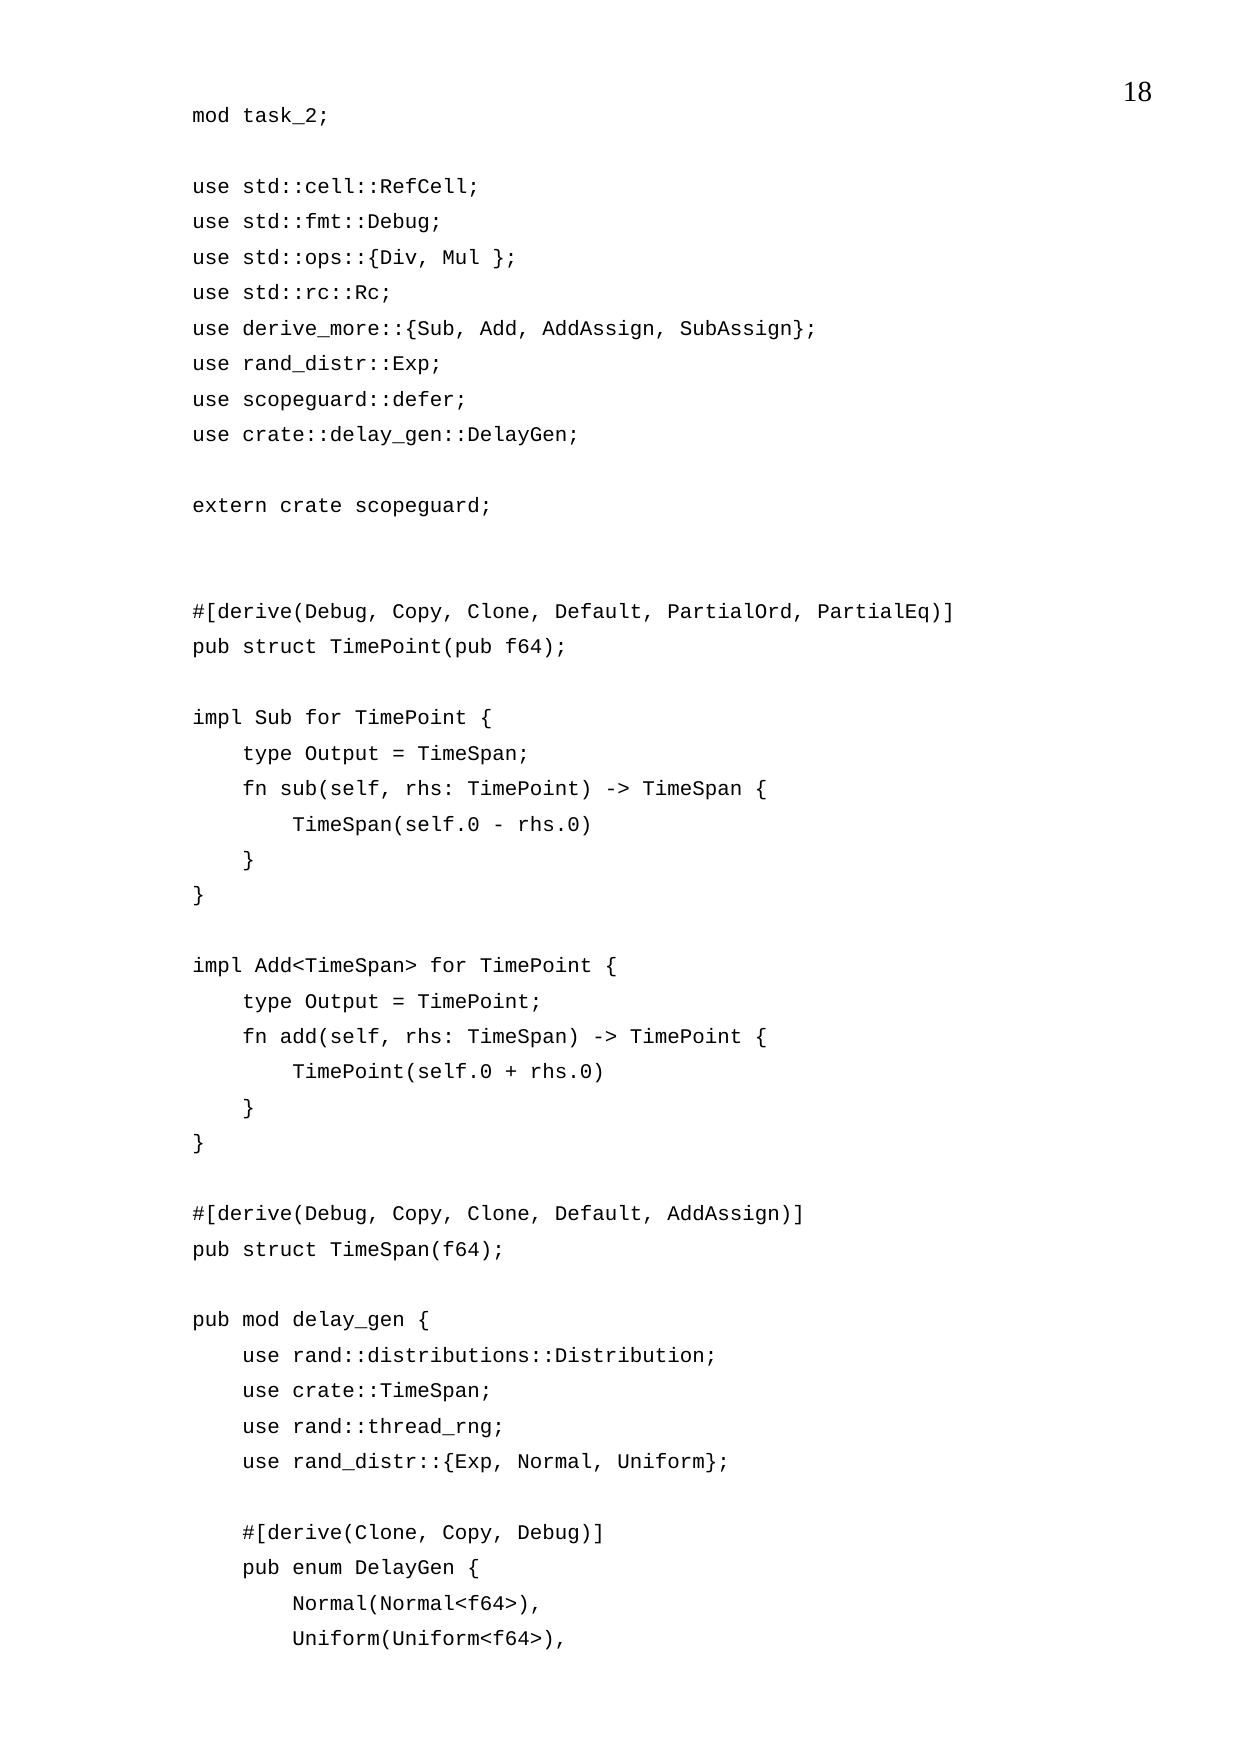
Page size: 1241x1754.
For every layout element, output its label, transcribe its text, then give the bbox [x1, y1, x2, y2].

text use rand::distributions::Distribution; [118, 1345, 1122, 1368]
text use std::cell::RefCell; [118, 176, 1122, 200]
text pub struct TimeSpan(f64); [118, 1238, 1122, 1262]
text use rand_distr::{Exp, Normal, Uniform}; [118, 1451, 1122, 1475]
text fn sub(self, rhs: TimePoint) -> TimeSpan { [118, 778, 1122, 802]
text use rand_distr::Exp; [118, 353, 1122, 377]
text use std::rc::Rc; [118, 282, 1122, 306]
text use derive_more::{Sub, Add, AddAssign, SubAssign}; [118, 318, 1122, 341]
text } [118, 1097, 1122, 1121]
text } [118, 849, 1122, 873]
text Normal(Normal<f64>), [118, 1593, 1122, 1616]
text #[derive(Clone, Copy, Debug)] [118, 1522, 1122, 1546]
text use crate::TimeSpan; [118, 1380, 1122, 1404]
text TimeSpan(self.0 - rhs.0) [118, 813, 1122, 837]
text use rand::thread_rng; [118, 1416, 1122, 1439]
text } [118, 1132, 1122, 1156]
text TimePoint(self.0 + rhs.0) [118, 1061, 1122, 1085]
text use std::ops::{Div, Mul }; [118, 247, 1122, 271]
text #[derive(Debug, Copy, Clone, Default, PartialOrd, PartialEq)] [118, 601, 1122, 625]
text pub mod delay_gen { [118, 1309, 1122, 1333]
text use scopeguard::defer; [118, 388, 1122, 412]
text fn add(self, rhs: TimeSpan) -> TimePoint { [118, 1026, 1122, 1050]
text #[derive(Debug, Copy, Clone, Default, AddAssign)] [118, 1203, 1122, 1227]
text } [118, 884, 1122, 908]
text pub enum DelayGen { [118, 1557, 1122, 1581]
text type Output = TimeSpan; [118, 743, 1122, 766]
text Uniform(Uniform<f64>), [118, 1628, 1122, 1652]
text pub struct TimePoint(pub f64); [118, 636, 1122, 660]
text type Output = TimePoint; [118, 991, 1122, 1014]
text use crate::delay_gen::DelayGen; [118, 424, 1122, 448]
text use std::fmt::Debug; [118, 211, 1122, 235]
text impl Sub for TimePoint { [118, 707, 1122, 731]
text mod task_2; [118, 105, 1122, 129]
text extern crate scopeguard; [118, 495, 1122, 518]
text impl Add<TimeSpan> for TimePoint { [118, 955, 1122, 979]
